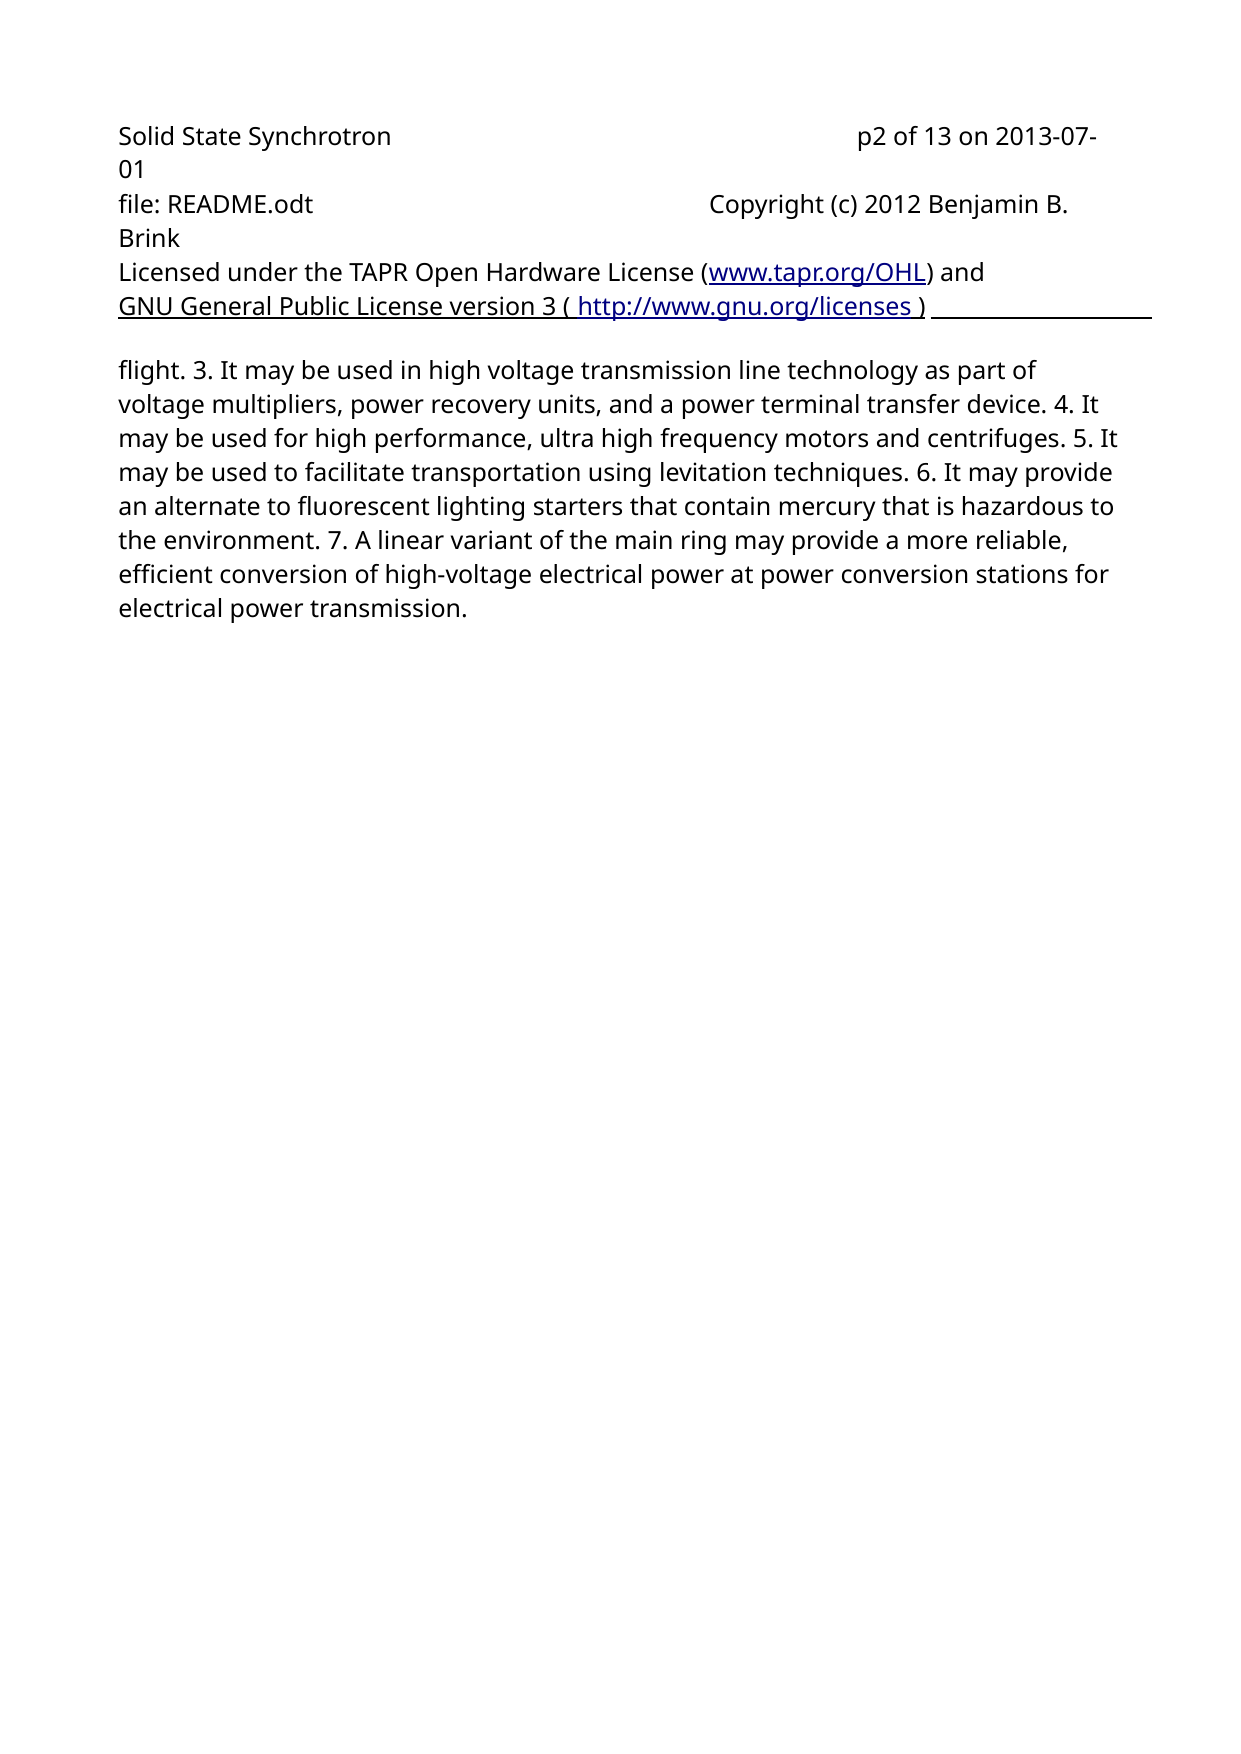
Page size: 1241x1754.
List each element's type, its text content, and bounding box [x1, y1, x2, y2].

text flight. 3. It may be used in high voltage transmission line technology as part of voltage multipliers, power recovery units, and a power terminal transfer device. 4. It may be used for high performance, ultra high frequency motors and centrifuges. 5. It may be used to facilitate transportation using levitation techniques. 6. It may provide an alternate to fluorescent lighting starters that contain mercury that is hazardous to the environment. 7. A linear variant of the main ring may provide a more reliable, efficient conversion of high-voltage electrical power at power conversion stations for electrical power transmission. [118, 352, 1122, 625]
